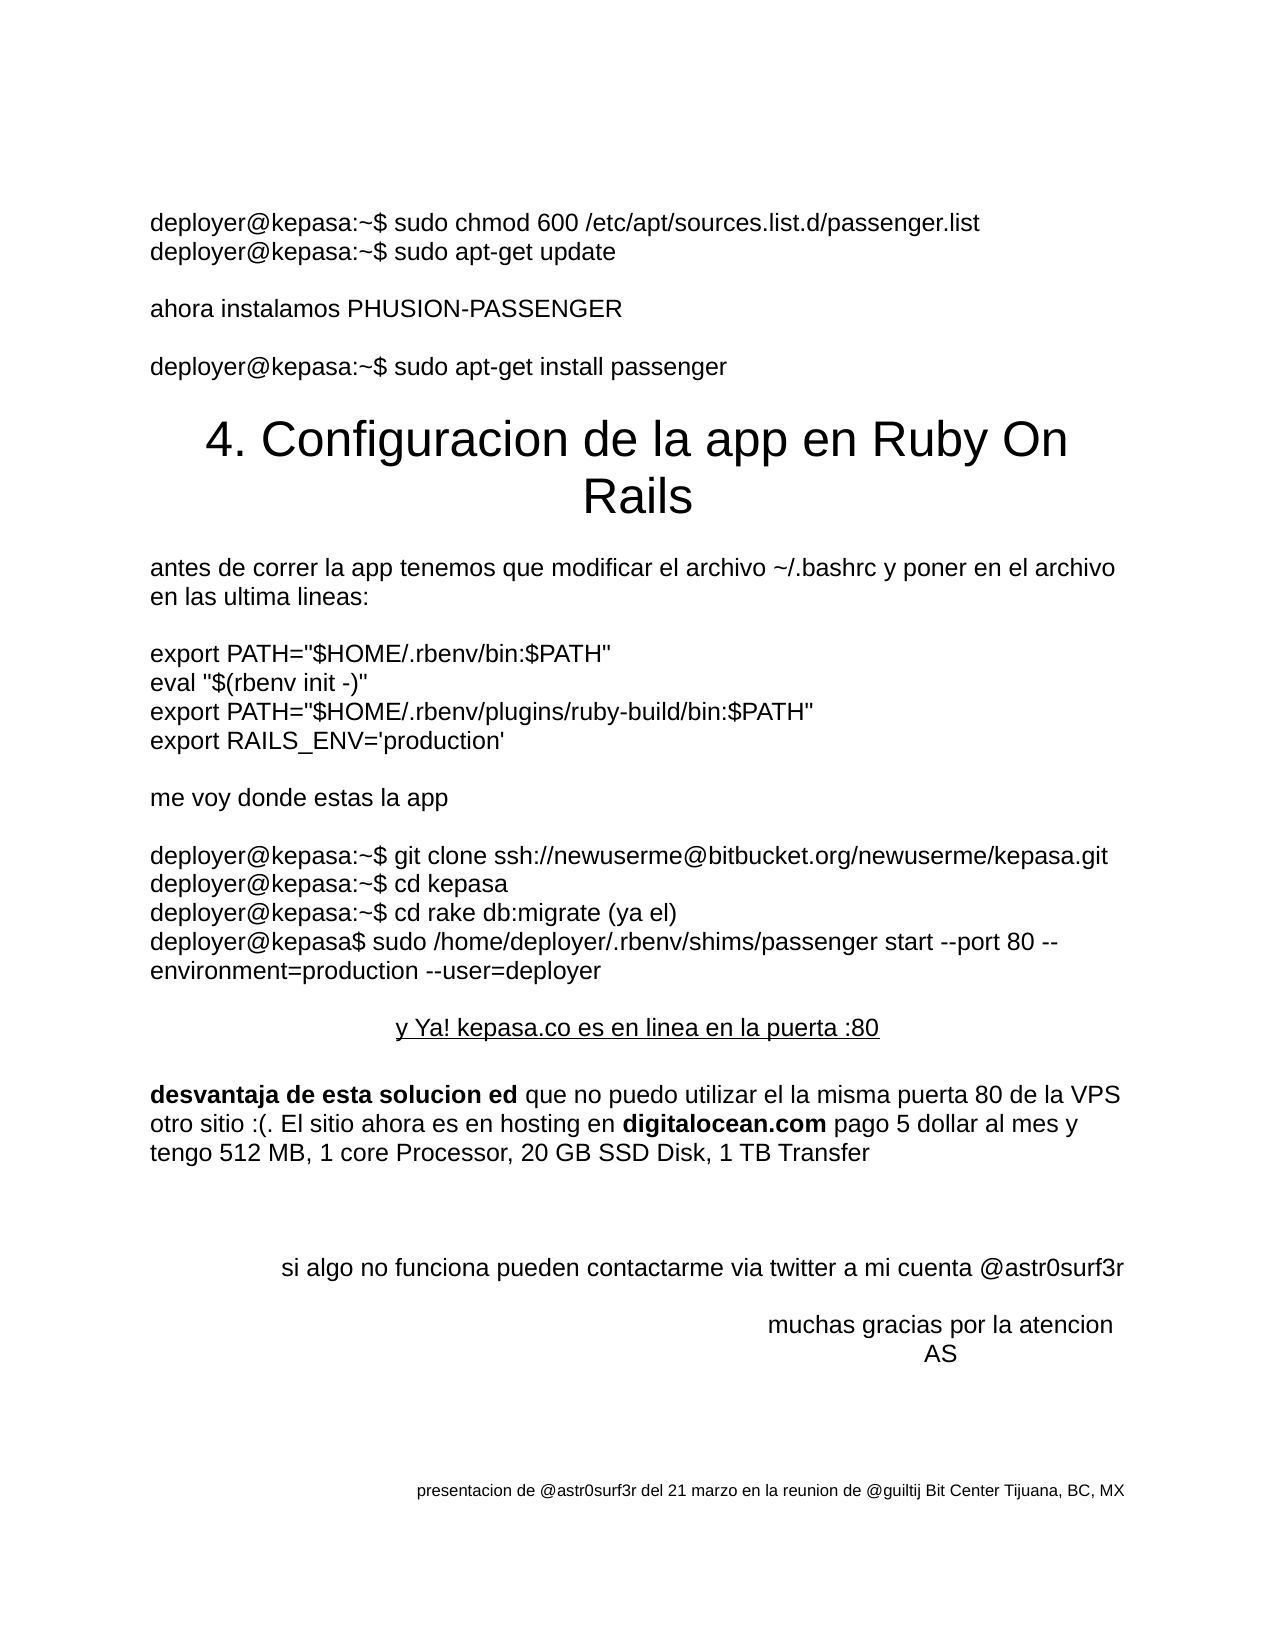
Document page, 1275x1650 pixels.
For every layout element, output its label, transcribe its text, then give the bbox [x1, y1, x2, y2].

text deployer@kepasa:~$ cd rake db:migrate (ya el) [150, 898, 1125, 927]
text deployer@kepasa:~$ git clone ssh://newuserme@bitbucket.org/newuserme/kepasa.git [150, 841, 1125, 869]
text me voy donde estas la app [150, 783, 1125, 812]
text export PATH="$HOME/.rbenv/plugins/ruby-build/bin:$PATH" [150, 697, 1125, 726]
text deployer@kepasa:~$ cd kepasa [150, 869, 1125, 898]
text deployer@kepasa$ sudo /home/deployer/.rbenv/shims/passenger start --port 80 --environment=production --user=deployer [150, 927, 1125, 984]
text deployer@kepasa:~$ sudo apt-get install passenger [150, 352, 1125, 381]
text export PATH="$HOME/.rbenv/bin:$PATH" [150, 639, 1125, 668]
text ahora instalamos PHUSION-PASSENGER [150, 294, 1125, 323]
text y Ya! kepasa.co es en linea en la puerta :80 [150, 1013, 1125, 1042]
text antes de correr la app tenemos que modificar el archivo ~/.bashrc y poner en el archivo en las ultima lineas: [150, 553, 1125, 611]
text 4. Configuracion de la app en Ruby On Rails [150, 409, 1125, 524]
text desvantaja de esta solucion ed que no puedo utilizar el la misma puerta 80 de la VPS otro sitio :(. El sitio ahora es en hosting en digitalocean.com pago 5 dollar al mes y tengo 512 MB, 1 core Processor, 20 GB SSD Disk, 1 TB Transfer [150, 1080, 1125, 1167]
text eval "$(rbenv init -)" [150, 668, 1125, 697]
text deployer@kepasa:~$ sudo apt-get update [150, 237, 1125, 266]
text si algo no funciona pueden contactarme via twitter a mi cuenta @astr0surf3r [150, 1195, 1125, 1282]
text muchas gracias por la atencion AS [756, 1310, 1125, 1368]
text deployer@kepasa:~$ sudo chmod 600 /etc/apt/sources.list.d/passenger.list [150, 208, 1125, 237]
text export RAILS_ENV='production' [150, 726, 1125, 754]
